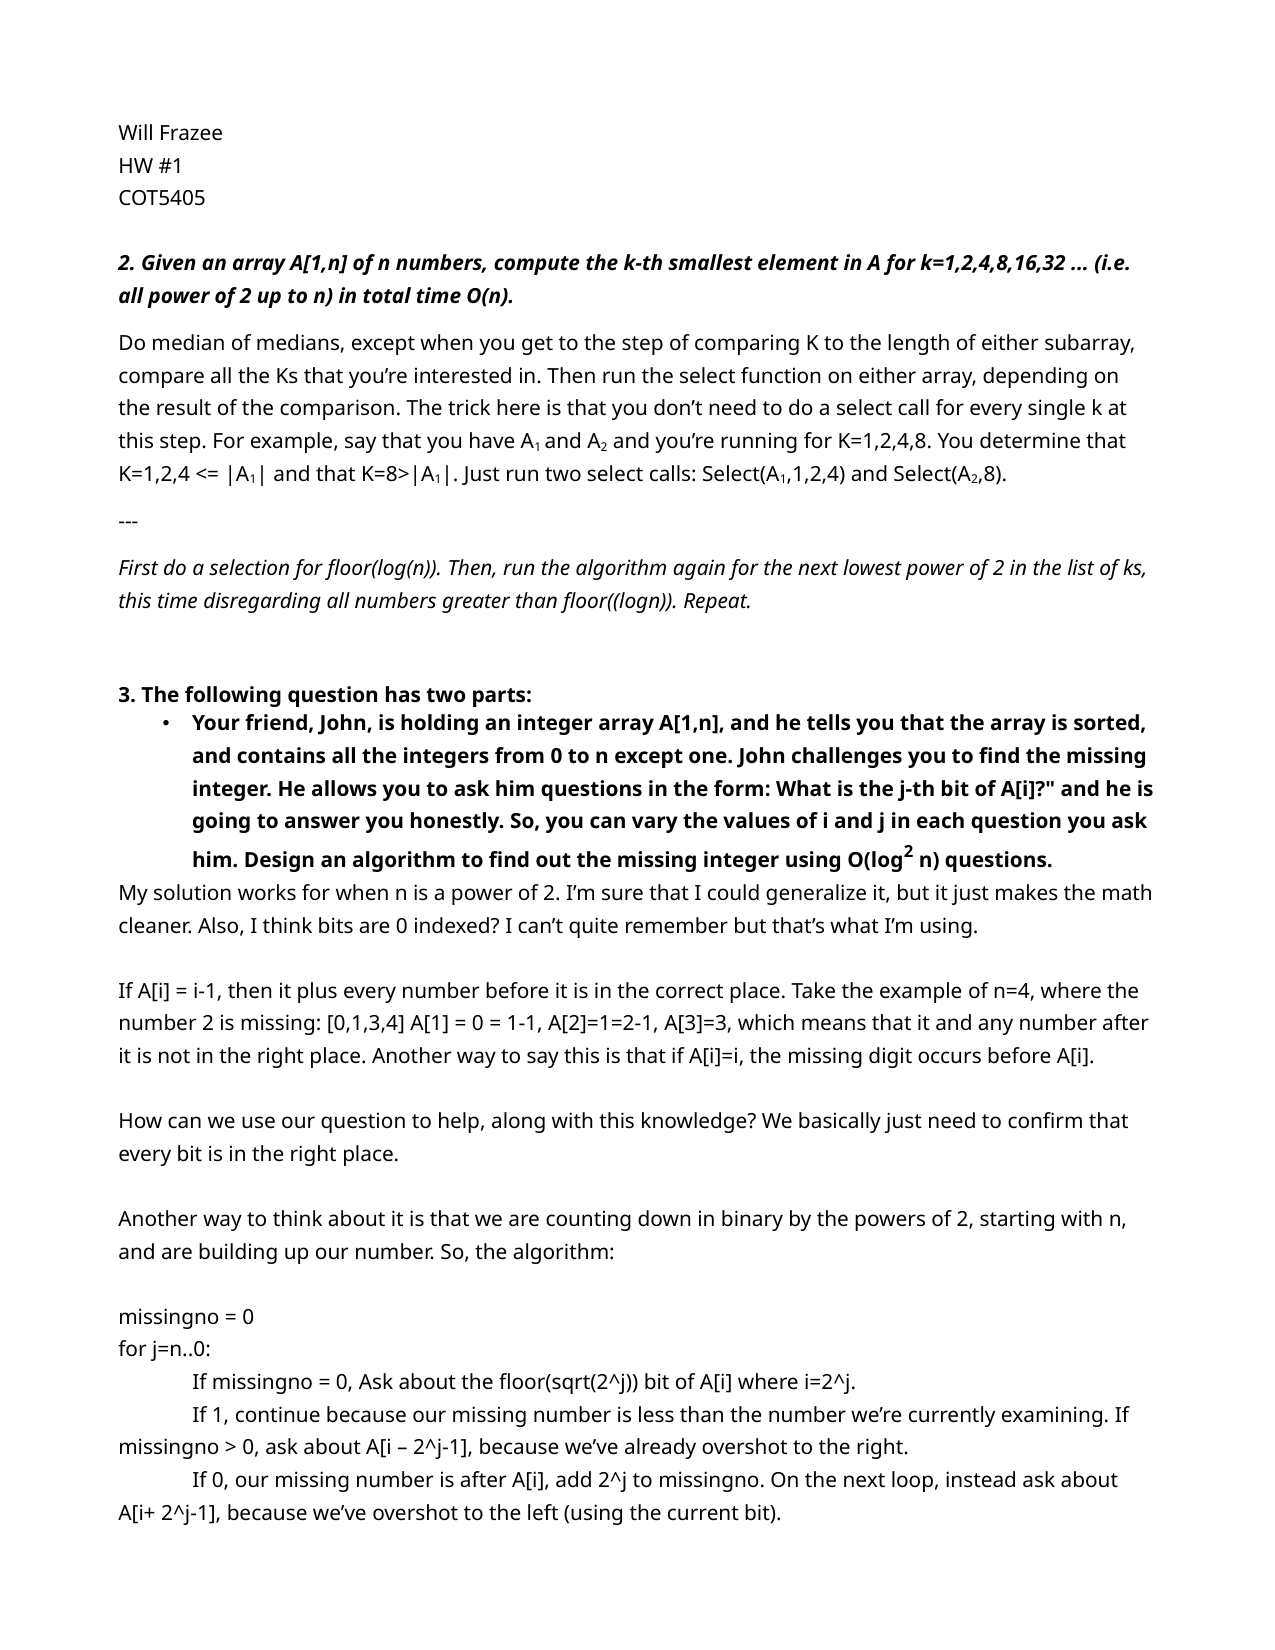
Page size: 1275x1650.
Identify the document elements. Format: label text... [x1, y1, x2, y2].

text First do a selection for floor(log(n)). Then, run the algorithm again for the next lowest power of 2 in the list of ks, this time disregarding all numbers greater than floor((logn)). Repeat. [118, 553, 1157, 614]
text If missingno = 0, Ask about the floor(sqrt(2^j)) bit of A[i] where i=2^j. [118, 1367, 1157, 1396]
text HW #1 [118, 151, 1157, 179]
text COT5405 [118, 183, 1157, 244]
text My solution works for when n is a power of 2. I’m sure that I could generalize it, but it just makes the math cleaner. Also, I think bits are 0 indexed? I can’t quite remember but that’s what I’m using. [118, 878, 1157, 972]
text 2. Given an array A[1,n] of n numbers, compute the k-th smallest element in A for k=1,2,4,8,16,32 ... (i.e. all power of 2 up to n) in total time O(n). [118, 248, 1157, 309]
text If 1, continue because our missing number is less than the number we’re currently examining. If missingno > 0, ask about A[i – 2^j-1], because we’ve already overshot to the right. If 0, our missing number is after A[i], add 2^j to missingno. On the next loop, instead ask about A[i+ 2^j-1], because we’ve overshot to the left (using the current bit). [118, 1400, 1157, 1526]
text Will Frazee [118, 118, 1157, 147]
list Your friend, John, is holding an integer array A[1,n], and he tells you that the array is sorted, and contains all the integers from 0 to n except one. John challenges you to find the missing integer. He allows you to ask him questions in the form: What is the j-th bit of A[i]?" and he is going to answer you honestly. So, you can vary the values of i and j in each question you ask him. Design an algorithm to find out the missing integer using O(log2 n) questions. [162, 708, 1157, 873]
text Do median of medians, except when you get to the step of comparing K to the length of either subarray, compare all the Ks that you’re interested in. Then run the select function on either array, depending on the result of the comparison. The trick here is that you don’t need to do a select call for every single k at this step. For example, say that you have A1 and A2 and you’re running for K=1,2,4,8. You determine that K=1,2,4 <= |A1| and that K=8>|A1|. Just run two select calls: Select(A1,1,2,4) and Select(A2,8). [118, 328, 1157, 487]
text If A[i] = i-1, then it plus every number before it is in the correct place. Take the example of n=4, where the number 2 is missing: [0,1,3,4] A[1] = 0 = 1-1, A[2]=1=2-1, A[3]=3, which means that it and any number after it is not in the right place. Another way to say this is that if A[i]=i, the missing digit occurs before A[i]. How can we use our question to help, along with this knowledge? We basically just need to confirm that every bit is in the right place. Another way to think about it is that we are counting down in binary by the powers of 2, starting with n, and are building up our number. So, the algorithm: [118, 976, 1157, 1265]
text 3. The following question has two parts: [118, 680, 1157, 708]
text for j=n..0: [118, 1334, 1157, 1363]
text missingno = 0 [118, 1269, 1157, 1330]
text --- [118, 506, 1157, 534]
